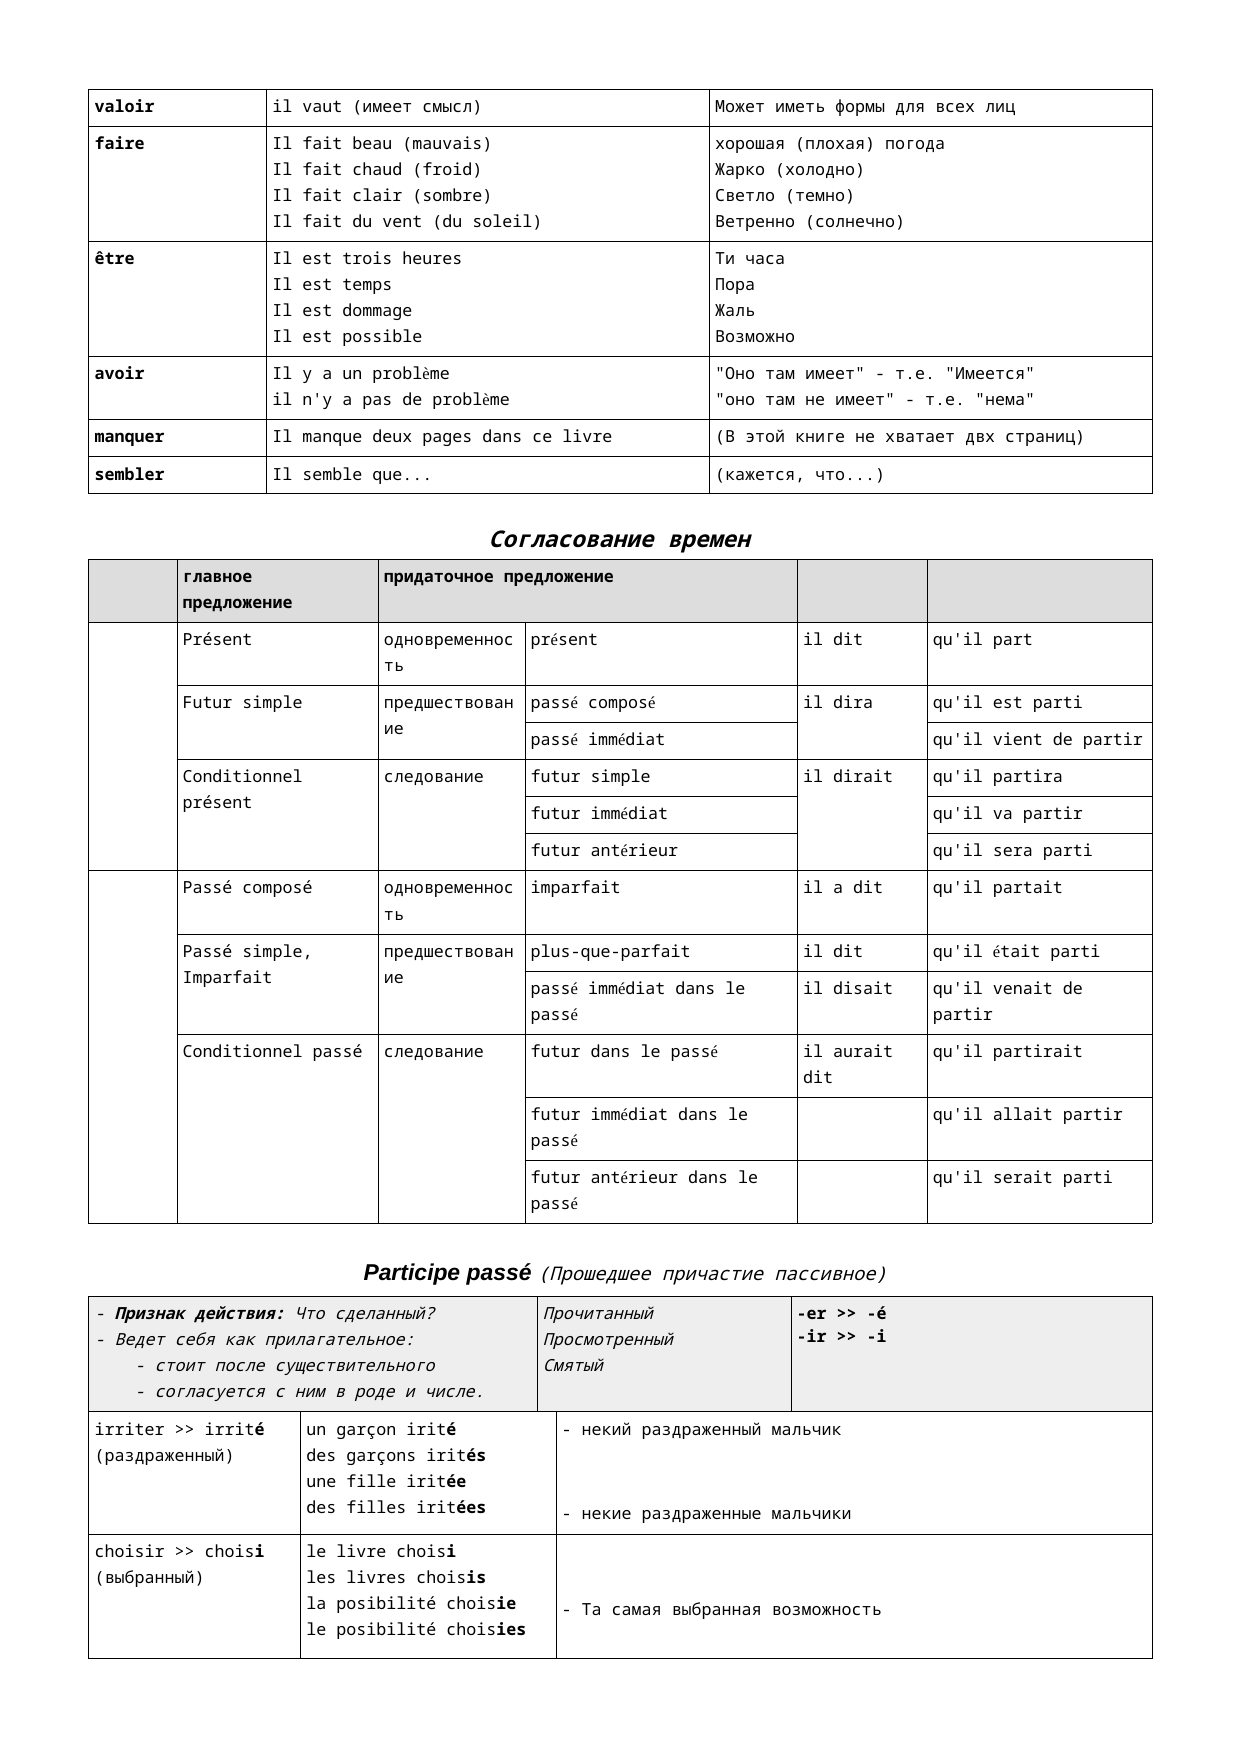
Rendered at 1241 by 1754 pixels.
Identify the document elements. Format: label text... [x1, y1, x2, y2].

table_cell le livre choisi les livres choisis la posibilité choisie le posibilité choisies [301, 1535, 556, 1658]
table_cell il vaut (имеет смысл) [267, 90, 709, 126]
table_cell Il fait beau (mauvais) Il fait chaud (froid) Il fait clair (sombre) Il fait du vent (du soleil) [267, 127, 709, 241]
table_header [89, 560, 177, 622]
text Согласование времен [88, 523, 1152, 554]
table_cell Passé composé [178, 871, 378, 933]
table_cell valoir [89, 90, 266, 126]
table_cell Il semble que... [267, 457, 709, 493]
table_cell следование [379, 1035, 525, 1223]
table_cell il dira [798, 686, 927, 759]
table_cell qu'il allait partir [928, 1098, 1152, 1160]
table_header главное предложение [178, 560, 378, 622]
table_header -er >> -é -ir >> -i [792, 1297, 1152, 1411]
table_cell plus-que-parfait [526, 935, 797, 971]
table_cell Présent [178, 623, 378, 685]
table_cell "Оно там имеет" - т.е. "Имеется" "оно там не имеет" - т.е. "нема" [710, 357, 1152, 419]
table_cell il a dit [798, 871, 927, 933]
table_cell [89, 871, 177, 1223]
table_header [798, 560, 927, 622]
table_cell futur simple [526, 760, 797, 796]
table_cell Conditionnel présent [178, 760, 378, 870]
table_cell Il manque deux pages dans ce livre [267, 420, 709, 456]
table_cell un garçon irité des garçons irités une fille iritée des filles iritées [301, 1412, 556, 1533]
table_cell passé immédiat dans le passé [526, 972, 797, 1034]
table_cell следование [379, 760, 525, 870]
table_cell предшествование [379, 686, 525, 759]
table_cell être [89, 242, 266, 356]
table_cell futur dans le passé [526, 1035, 797, 1097]
table_header придаточное предложение [379, 560, 797, 622]
table_cell passé immédiat [526, 723, 797, 759]
table_cell il dit [798, 623, 927, 685]
table_cell [89, 623, 177, 870]
table_header - Признак действия: Что сделанный? - Ведет себя как прилагательное: - стоит после существительного - согласуется с ним в роде и числе. [89, 1297, 537, 1411]
table_cell qu'il venait de partir [928, 972, 1152, 1034]
table_cell présent [526, 623, 797, 685]
table_cell sembler [89, 457, 266, 493]
table_cell qu'il sera parti [928, 834, 1152, 870]
table_cell (В этой книге не хватает двх страниц) [710, 420, 1152, 456]
table_cell il dirait [798, 760, 927, 870]
table_cell предшествование [379, 935, 525, 1034]
table_cell хорошая (плохая) погода Жарко (холодно) Светло (темно) Ветренно (солнечно) [710, 127, 1152, 241]
table_cell futur antérieur [526, 834, 797, 870]
table_cell qu'il va partir [928, 797, 1152, 833]
table_cell Ти часа Пора Жаль Возможно [710, 242, 1152, 356]
table_cell il dit [798, 935, 927, 971]
table_cell Il y a un problème il n'y a pas de problème [267, 357, 709, 419]
table_cell (кажется, что...) [710, 457, 1152, 493]
table_cell qu'il partait [928, 871, 1152, 933]
table_header Прочитанный Просмотренный Смятый [538, 1297, 791, 1411]
table_cell imparfait [526, 871, 797, 933]
table_cell [798, 1161, 927, 1223]
table_cell futur immédiat dans le passé [526, 1098, 797, 1160]
table_cell faire [89, 127, 266, 241]
table_cell avoir [89, 357, 266, 419]
table_cell choisir >> choisi (выбранный) [89, 1535, 300, 1658]
table_cell qu'il était parti [928, 935, 1152, 971]
table_cell одновременность [379, 871, 525, 933]
table_cell il aurait dit [798, 1035, 927, 1097]
table_cell qu'il est parti [928, 686, 1152, 722]
table_cell qu'il vient de partir [928, 723, 1152, 759]
table_cell qu'il partira [928, 760, 1152, 796]
table_cell [798, 1098, 927, 1160]
table_cell - некий раздраженный мальчик - некие раздраженные мальчики [557, 1412, 1152, 1533]
text Participe passé (Прошедшее причастие пассивное) [88, 1259, 1152, 1286]
table_cell Passé simple, Imparfait [178, 935, 378, 1034]
table_cell Может иметь формы для всех лиц [710, 90, 1152, 126]
table_cell Il est trois heures Il est temps Il est dommage Il est possible [267, 242, 709, 356]
table_cell il disait [798, 972, 927, 1034]
table_cell passé composé [526, 686, 797, 722]
table_header [928, 560, 1152, 622]
table_cell futur immédiat [526, 797, 797, 833]
table_cell Futur simple [178, 686, 378, 759]
table_cell manquer [89, 420, 266, 456]
table_cell qu'il serait parti [928, 1161, 1152, 1223]
table_cell qu'il partirait [928, 1035, 1152, 1097]
table_cell Conditionnel passé [178, 1035, 378, 1223]
table_cell - Та самая выбранная возможность [557, 1535, 1152, 1658]
table_cell одновременность [379, 623, 525, 685]
table_cell qu'il part [928, 623, 1152, 685]
table_cell irriter >> irrité (раздраженный) [89, 1412, 300, 1533]
table_cell futur antérieur dans le passé [526, 1161, 797, 1223]
